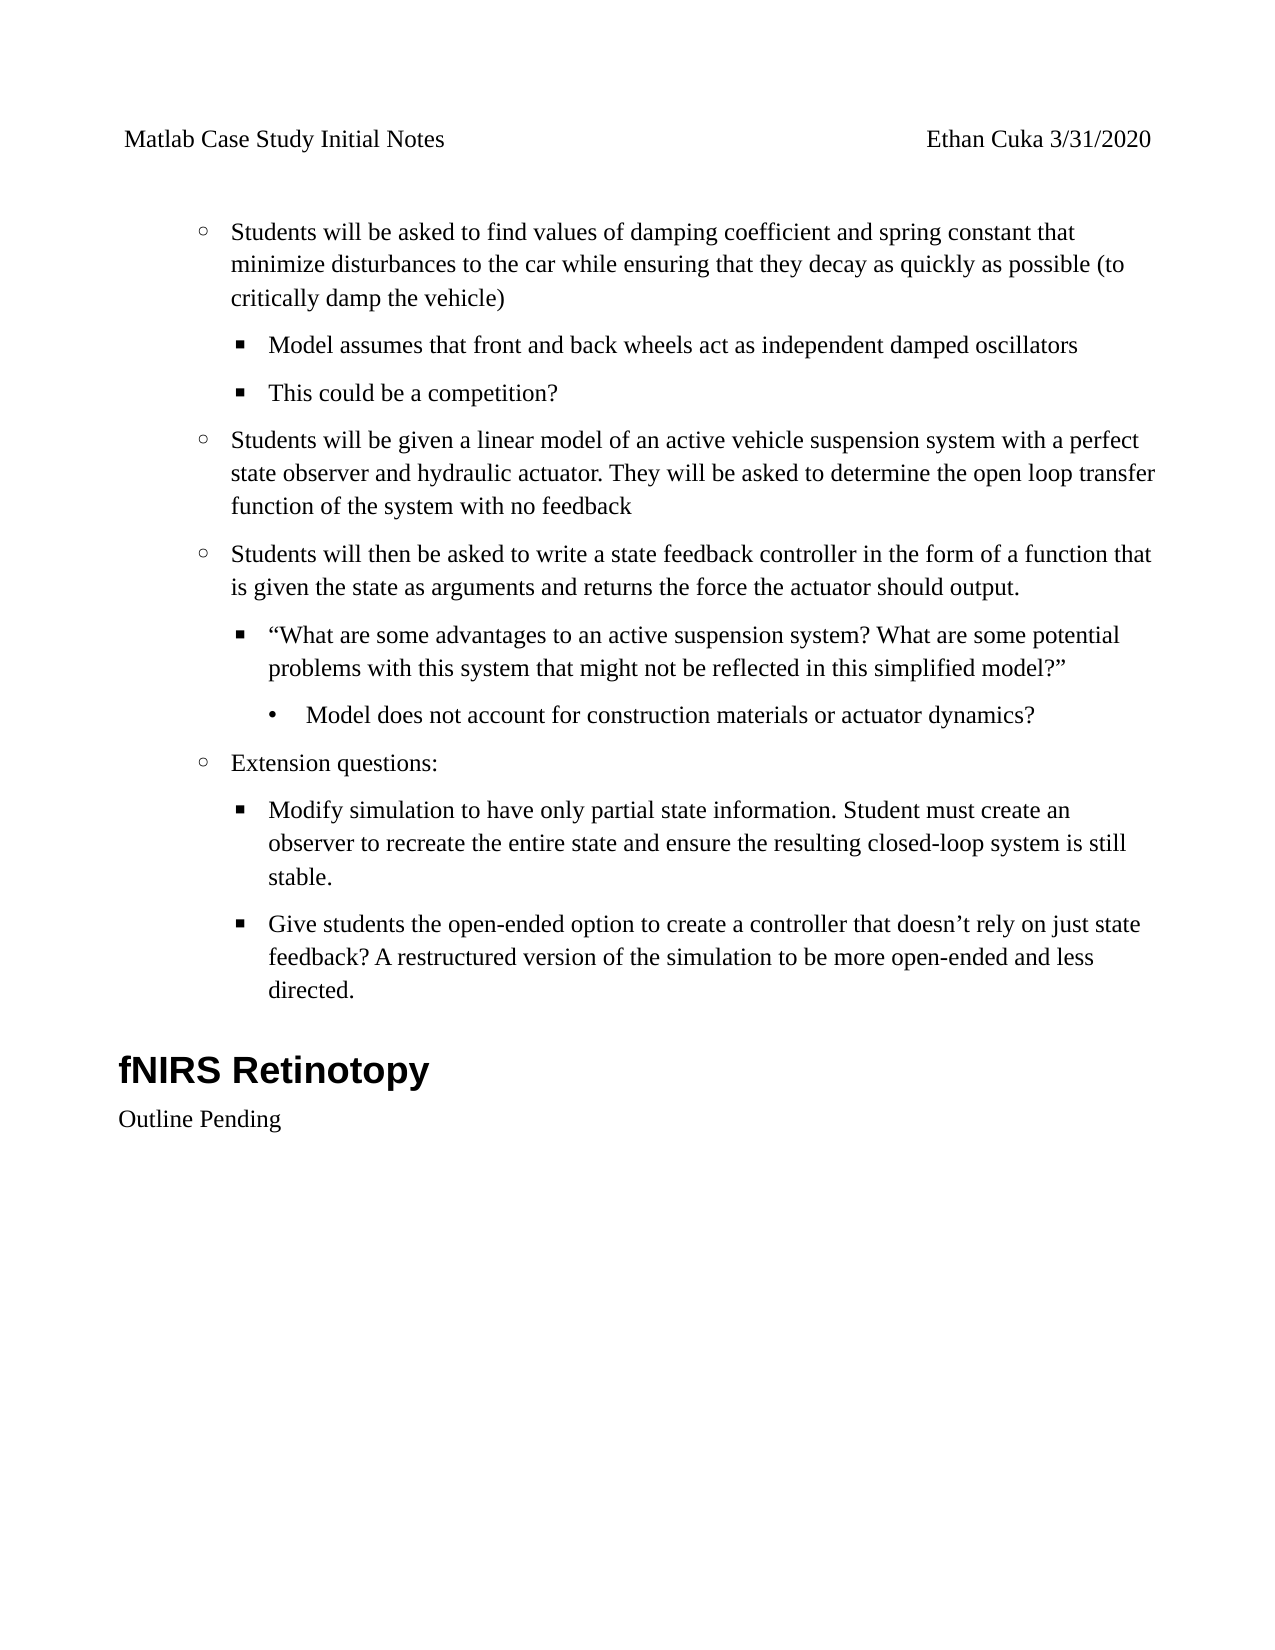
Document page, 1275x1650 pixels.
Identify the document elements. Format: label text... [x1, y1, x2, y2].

list Modify simulation to have only partial state information. Student must create an observer to recreate the entire state and ensure the resulting closed-loop system is still stable. [231, 796, 1157, 890]
list This could be a competition? [231, 378, 1157, 407]
list Extension questions: [193, 748, 1157, 777]
text Outline Pending [118, 1104, 1157, 1133]
subtitle fNIRS Retinotopy [118, 1048, 1157, 1091]
list Model assumes that front and back wheels act as independent damped oscillators [231, 330, 1157, 359]
list Students will then be asked to write a state feedback controller in the form of a function that is given the state as arguments and returns the force the actuator should output. [193, 539, 1157, 601]
list “What are some advantages to an active suspension system? What are some potential problems with this system that might not be reflected in this simplified model?” [231, 620, 1157, 681]
list Give students the open-ended option to create a controller that doesn’t rely on just state feedback? A restructured version of the simulation to be more open-ended and less directed. [231, 909, 1157, 1004]
list Students will be given a linear model of an active vehicle suspension system with a perfect state observer and hydraulic actuator. They will be asked to determine the open loop transfer function of the system with no feedback [193, 425, 1157, 520]
list Students will be asked to find values of damping coefficient and spring constant that minimize disturbances to the car while ensuring that they decay as quickly as possible (to critically damp the vehicle) [193, 217, 1157, 311]
list Model does not account for construction materials or actuator dynamics? [268, 700, 1157, 729]
